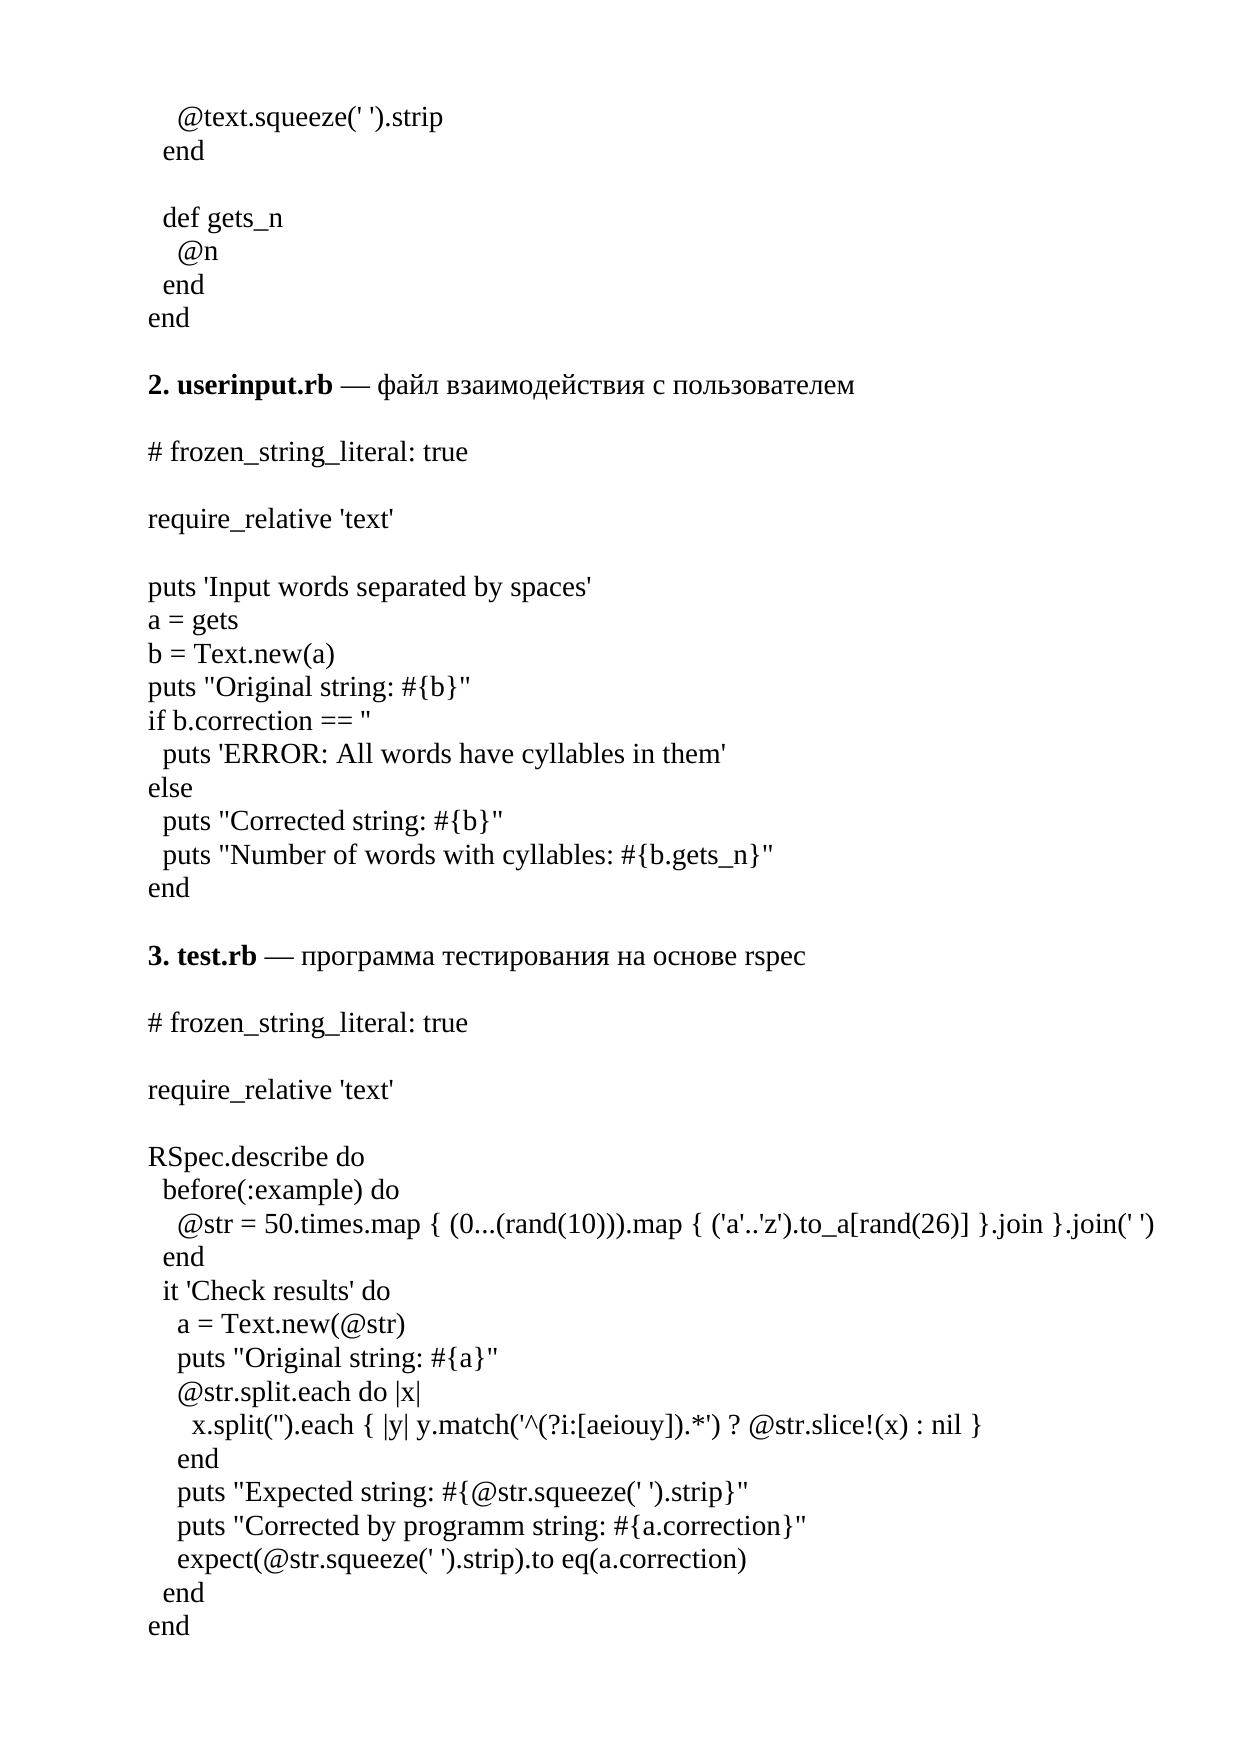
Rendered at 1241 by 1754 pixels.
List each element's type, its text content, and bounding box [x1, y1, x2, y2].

text a = gets [148, 602, 1181, 636]
text require_relative 'text' [148, 502, 1181, 535]
text 2. userinput.rb — файл взаимодействия с пользователем [148, 367, 1181, 401]
text puts "Corrected by programm string: #{a.correction}" [148, 1508, 1181, 1541]
text before(:example) do [148, 1172, 1181, 1206]
text end [148, 267, 1181, 300]
text end [148, 871, 1181, 904]
text expect(@str.squeeze(' ').strip).to eq(a.correction) [148, 1541, 1181, 1575]
text end [148, 1441, 1181, 1474]
text def gets_n [148, 200, 1181, 233]
text 3. test.rb — программа тестирования на основе rspec [148, 938, 1181, 971]
text puts 'ERROR: All words have cyllables in them' [148, 736, 1181, 770]
text puts "Original string: #{a}" [148, 1340, 1181, 1374]
text x.split('').each { |y| y.match('^(?i:[aeiouy]).*') ? @str.slice!(x) : nil } [148, 1407, 1181, 1441]
text puts "Original string: #{b}" [148, 669, 1181, 703]
text @str = 50.times.map { (0...(rand(10))).map { ('a'..'z').to_a[rand(26)] }.join }.join(' ') [148, 1206, 1181, 1239]
text end [148, 1575, 1181, 1608]
text it 'Check results' do [148, 1273, 1181, 1307]
text puts 'Input words separated by spaces' [148, 569, 1181, 602]
text puts "Number of words with cyllables: #{b.gets_n}" [148, 837, 1181, 871]
text require_relative 'text' [148, 1072, 1181, 1105]
text end [148, 300, 1181, 334]
text if b.correction == '' [148, 703, 1181, 736]
text end [148, 133, 1181, 166]
text puts "Corrected string: #{b}" [148, 803, 1181, 837]
text end [148, 1608, 1181, 1642]
text @text.squeeze(' ').strip [148, 99, 1181, 133]
text @str.split.each do |x| [148, 1374, 1181, 1407]
text @n [148, 233, 1181, 267]
text puts "Expected string: #{@str.squeeze(' ').strip}" [148, 1474, 1181, 1508]
text RSpec.describe do [148, 1139, 1181, 1172]
text end [148, 1239, 1181, 1273]
text else [148, 770, 1181, 803]
text b = Text.new(a) [148, 636, 1181, 669]
text a = Text.new(@str) [148, 1307, 1181, 1340]
text # frozen_string_literal: true [148, 434, 1181, 468]
text # frozen_string_literal: true [148, 1005, 1181, 1038]
